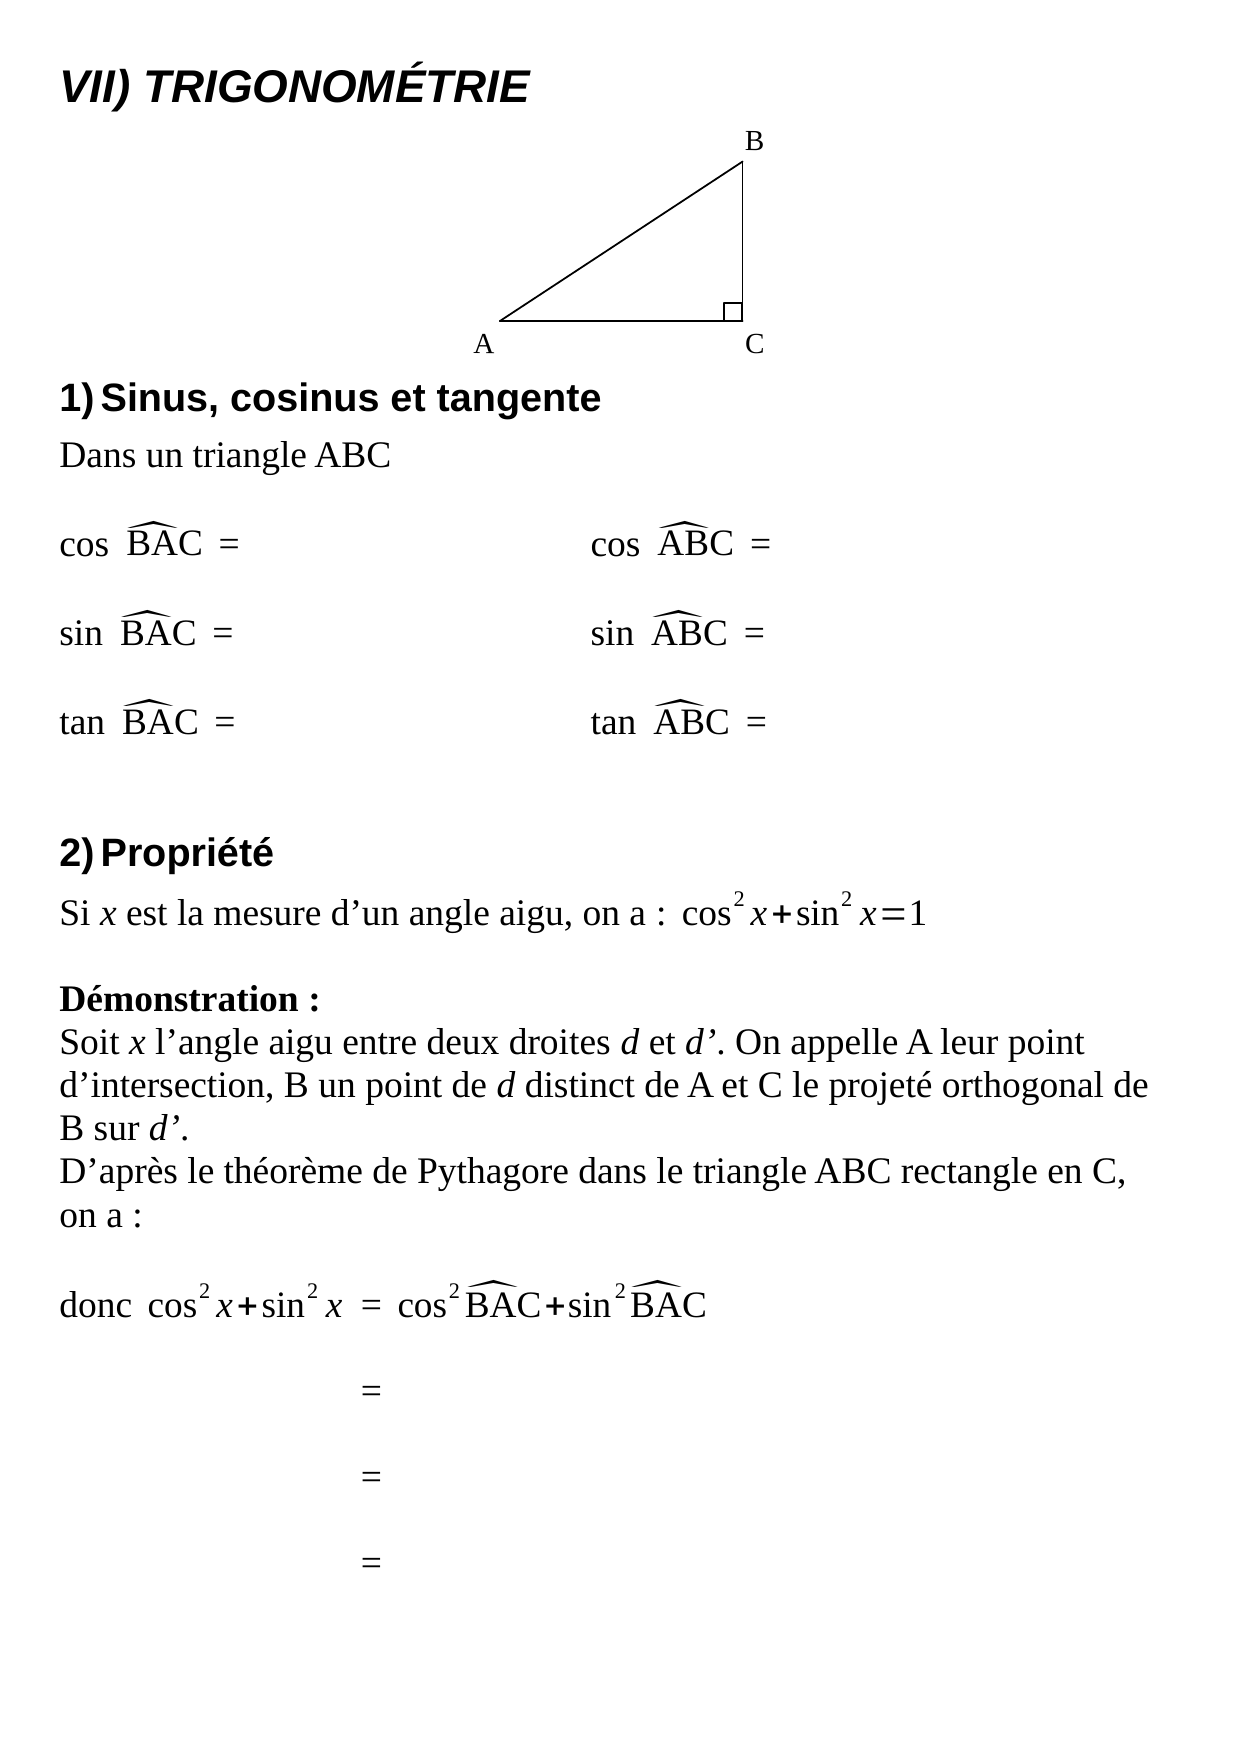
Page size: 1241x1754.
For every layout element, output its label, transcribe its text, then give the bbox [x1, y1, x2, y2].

text donc = [59, 1278, 1181, 1325]
text = [59, 1454, 1181, 1498]
text tan = tan = [59, 697, 1181, 743]
text cos = cos = [59, 518, 1181, 564]
text = [59, 1541, 1181, 1584]
text = [59, 1368, 1181, 1411]
list Sinus, cosinus et tangente [59, 374, 1181, 420]
text sin = sin = [59, 607, 1181, 654]
text on a : [59, 1192, 1181, 1235]
text Soit x l’angle aigu entre deux droites d et d’. On appelle A leur point d’intersection, B un point de d distinct de A et C le projeté orthogonal de B sur d’. [59, 1019, 1181, 1149]
text Dans un triangle ABC [59, 432, 1181, 475]
list Trigonométrie [59, 59, 1181, 112]
text Si x est la mesure d’un angle aigu, on a : [59, 887, 1181, 933]
text D’après le théorème de Pythagore dans le triangle ABC rectangle en C, [59, 1149, 1181, 1192]
list Propriété [59, 829, 1181, 875]
text Démonstration : [59, 976, 1181, 1019]
